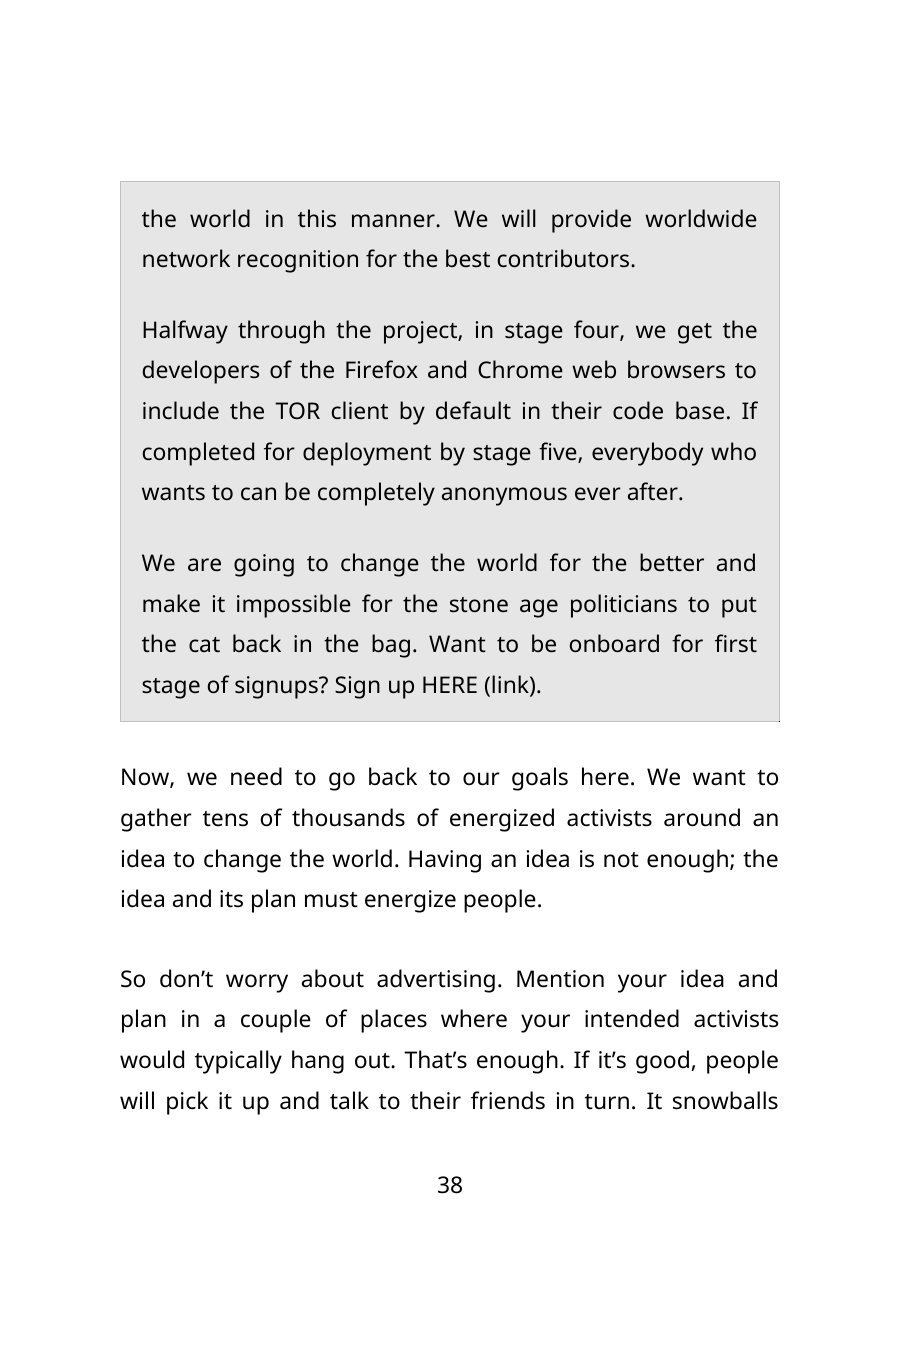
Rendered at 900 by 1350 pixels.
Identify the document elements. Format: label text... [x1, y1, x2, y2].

text Halfway through the project, in stage four, we get the developers of the Firefox and Chrome web browsers to include the TOR client by default in their code base. If completed for deployment by stage five, everybody who wants to can be completely anonymous ever after. [121, 292, 779, 508]
text So don’t worry about advertising. Mention your idea and plan in a couple of places where your intended activists would typically hang out. That’s enough. If it’s good, people will pick it up and talk to their friends in turn. It snowballs [120, 963, 780, 1116]
text the world in this manner. We will provide worldwide network recognition for the best contributors. [121, 182, 779, 274]
text We are going to change the world for the better and make it impossible for the stone age politicians to put the cat back in the bag. Want to be onboard for first stage of signups? Sign up HERE (link). [121, 526, 779, 721]
text Now, we need to go back to our goals here. We want to gather tens of thousands of energized activists around an idea to change the world. Having an idea is not enough; the idea and its plan must energize people. [120, 761, 780, 914]
